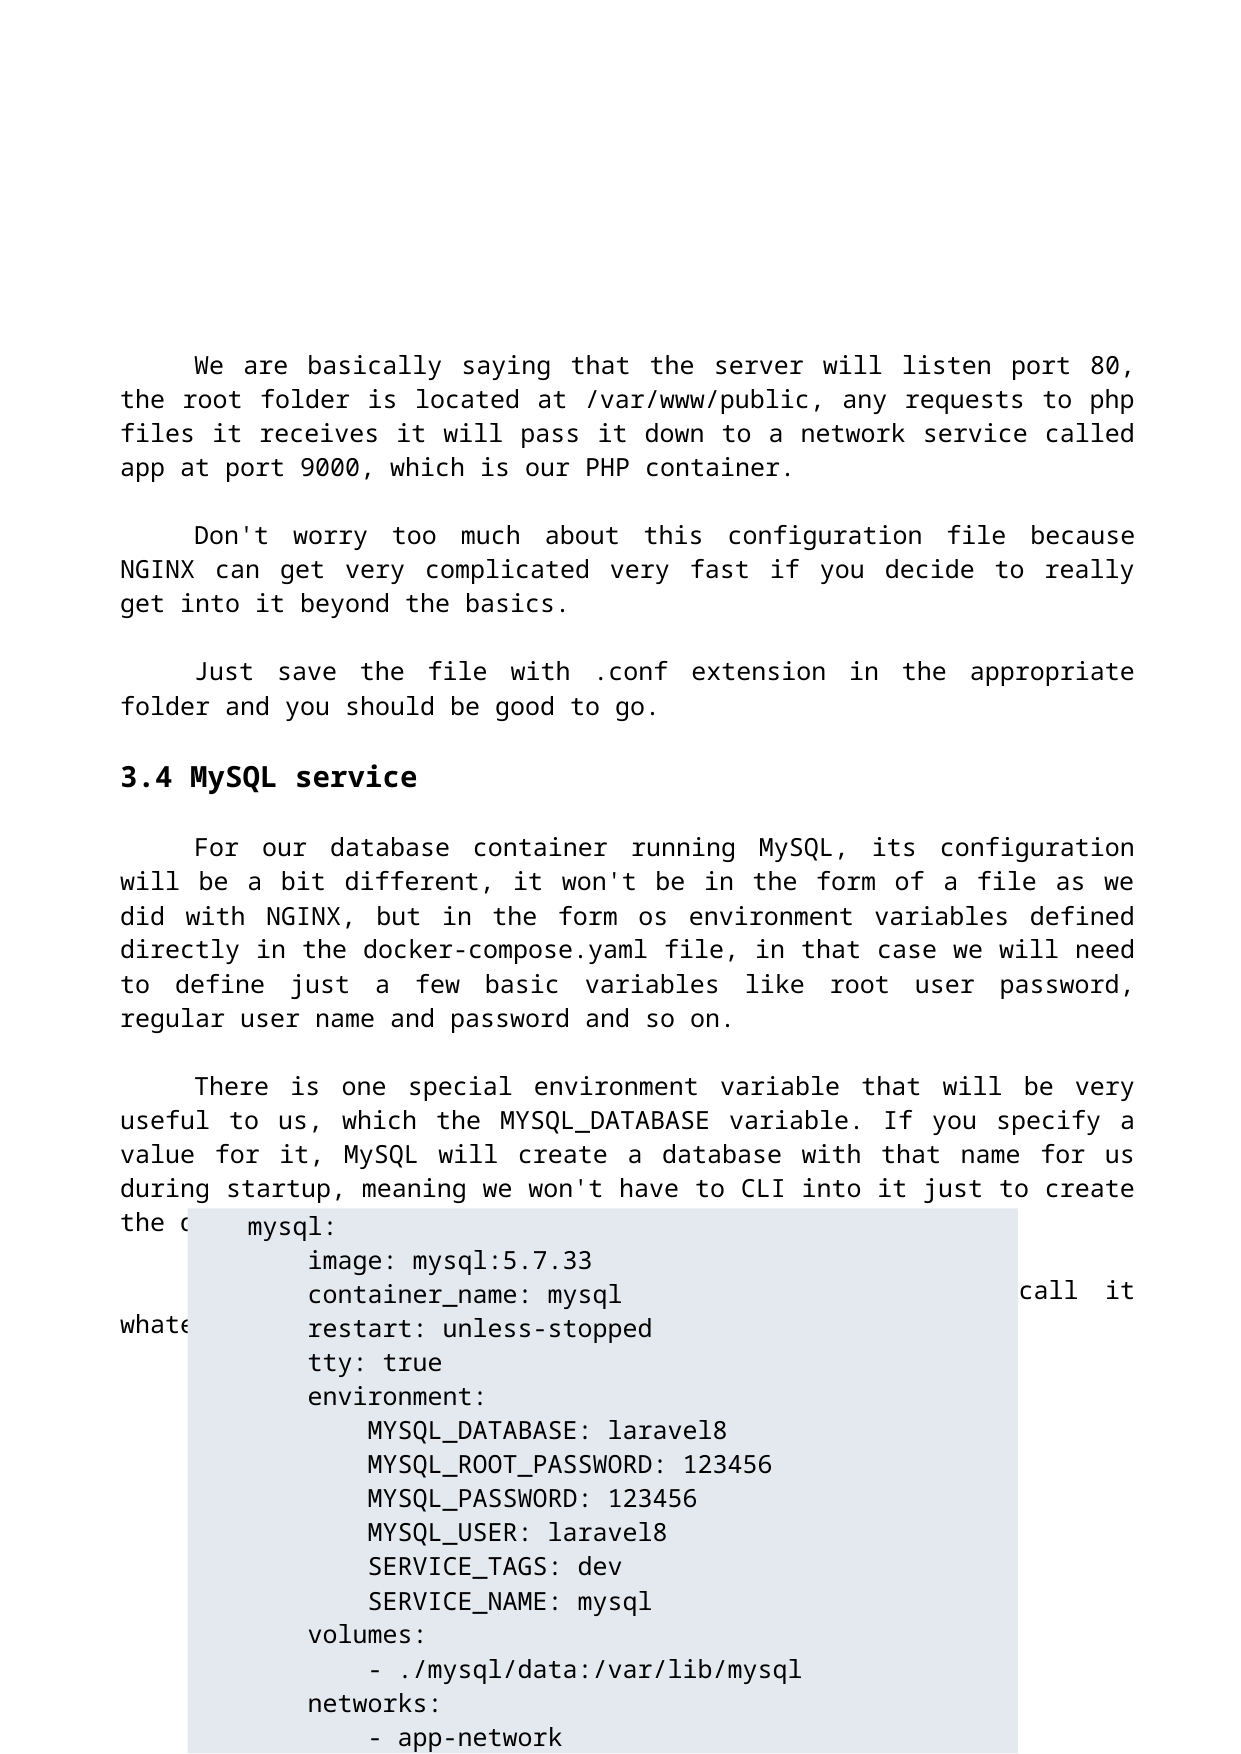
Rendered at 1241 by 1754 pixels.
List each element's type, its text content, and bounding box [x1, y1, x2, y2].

text For our database container running MySQL, its configuration will be a bit different, it won't be in the form of a file as we did with NGINX, but in the form os environment variables defined directly in the docker-compose.yaml file, in that case we will need to define just a few basic variables like root user password, regular user name and password and so on. [120, 830, 1136, 1034]
text We are basically saying that the server will listen port 80, the root folder is located at /var/www/public, any requests to php files it receives it will pass it down to a network service called app at port 9000, which is our PHP container. [120, 347, 1136, 484]
text There is one special environment variable that will be very useful to us, which the MYSQL_DATABASE variable. If you specify a value for it, MySQL will create a database with that name for us during startup, meaning we won't have to CLI into it just to create the database to connect to Laravel, isn't that nice? [120, 1068, 1136, 1239]
text I will call that database laravel8, but you can call it whatever you want. [1018, 1273, 1136, 1341]
text I will call that database laravel8, but you can call it whatever you want. [120, 1273, 187, 1341]
text Just save the file with .conf extension in the appropriate folder and you should be good to go. [120, 654, 1136, 722]
text Don't worry too much about this configuration file because NGINX can get very complicated very fast if you decide to really get into it beyond the basics. [120, 518, 1136, 620]
text 3.4 MySQL service [120, 756, 1136, 796]
